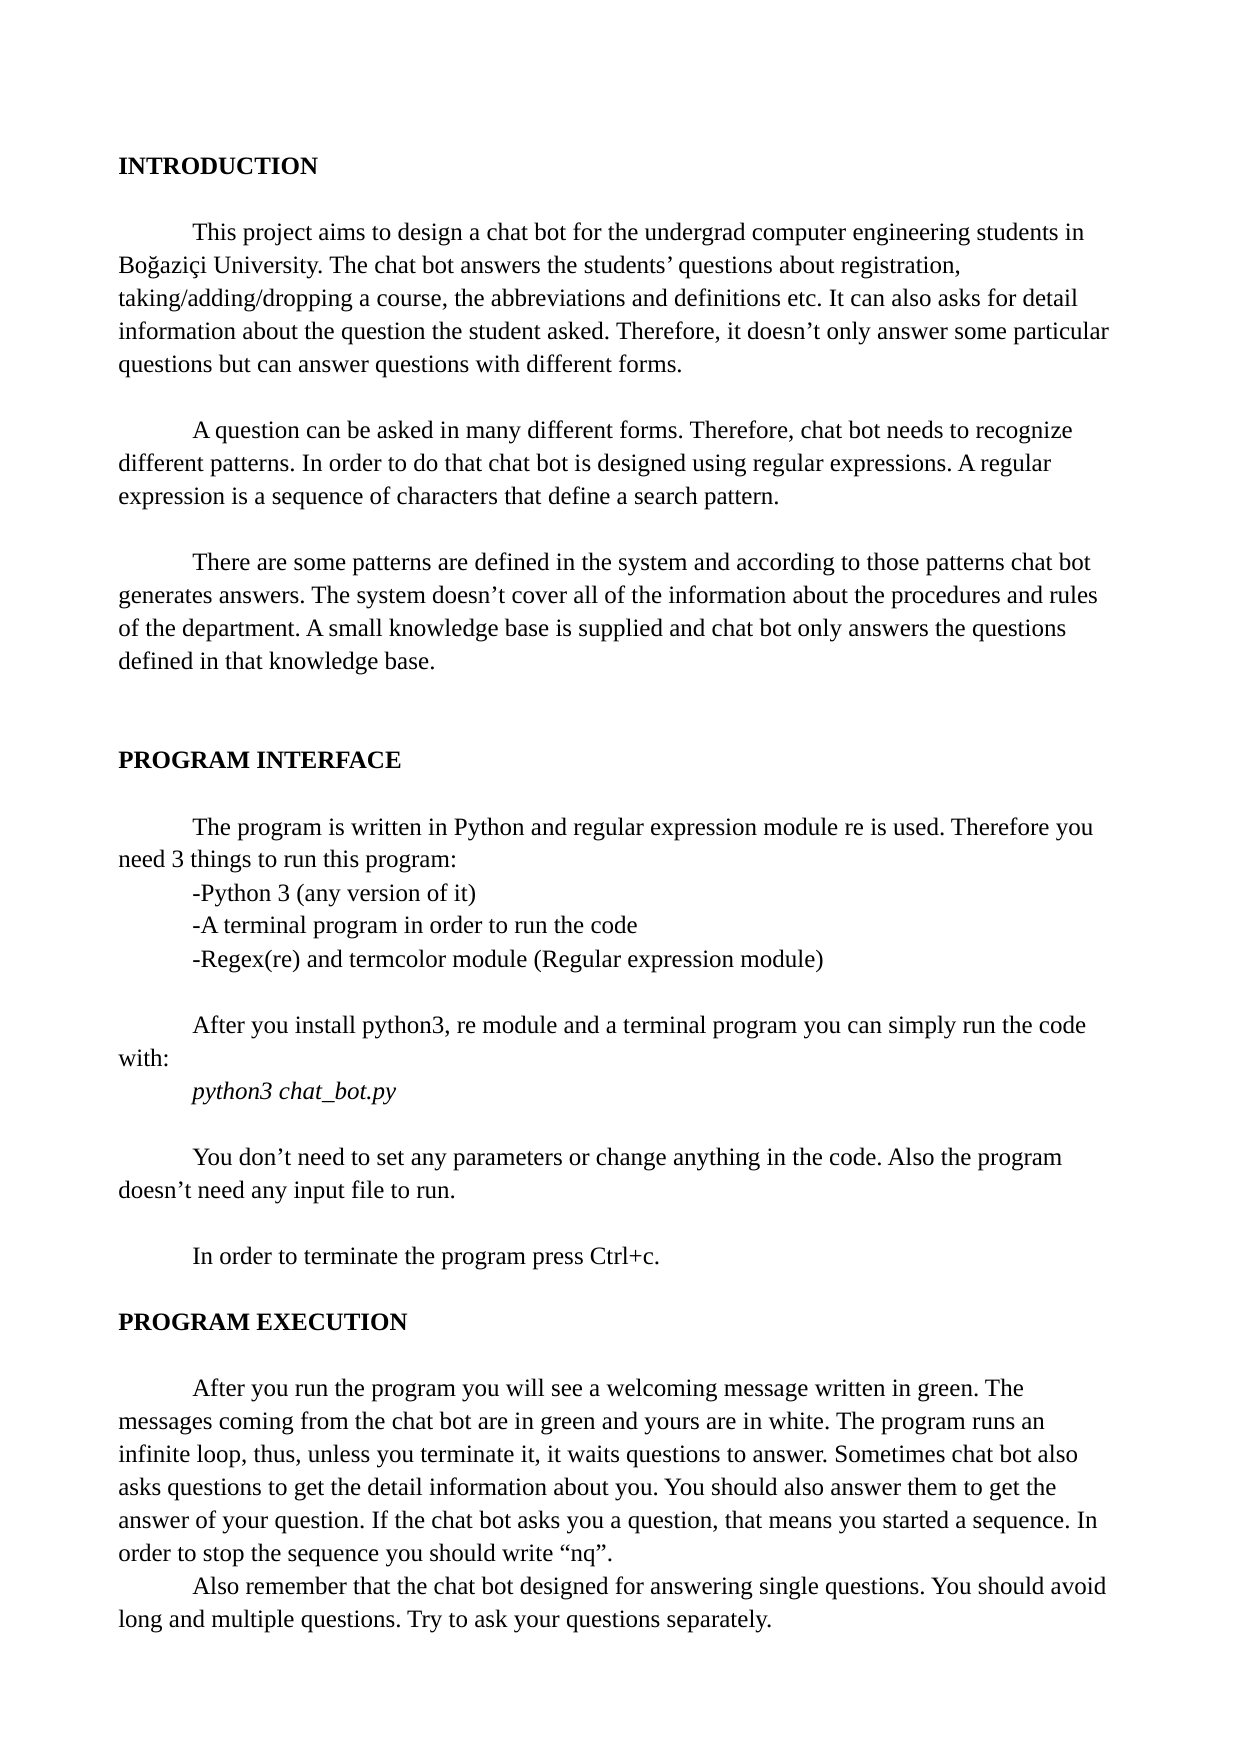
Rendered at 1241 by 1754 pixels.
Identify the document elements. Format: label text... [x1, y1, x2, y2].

text You don’t need to set any parameters or change anything in the code. Also the program doesn’t need any input file to run. [118, 1142, 1122, 1203]
text PROGRAM EXECUTION [118, 1307, 1122, 1336]
text -Regex(re) and termcolor module (Regular expression module) [118, 944, 1122, 972]
text After you run the program you will see a welcoming message written in green. The messages coming from the chat bot are in green and yours are in white. The program runs an infinite loop, thus, unless you terminate it, it waits questions to answer. Sometimes chat bot also asks questions to get the detail information about you. You should also answer them to get the answer of your question. If the chat bot asks you a question, that means you started a sequence. In order to stop the sequence you should write “nq”. [118, 1373, 1122, 1567]
text The program is written in Python and regular expression module re is used. Therefore you need 3 things to run this program: [118, 812, 1122, 873]
text In order to terminate the program press Ctrl+c. [118, 1241, 1122, 1269]
text This project aims to design a chat bot for the undergrad computer engineering students in Boğaziçi University. The chat bot answers the students’ questions about registration, taking/adding/dropping a course, the abbreviations and definitions etc. It can also asks for detail information about the question the student asked. Therefore, it doesn’t only answer some particular questions but can answer questions with different forms. [118, 217, 1122, 378]
text python3 chat_bot.py [118, 1076, 1122, 1104]
text -A terminal program in order to run the code [118, 911, 1122, 939]
text Also remember that the chat bot designed for answering single questions. You should avoid long and multiple questions. Try to ask your questions separately. [118, 1571, 1122, 1633]
text There are some patterns are defined in the system and according to those patterns chat bot generates answers. The system doesn’t cover all of the information about the procedures and rules of the department. A small knowledge base is supplied and chat bot only answers the questions defined in that knowledge base. [118, 547, 1122, 675]
text PROGRAM INTERFACE [118, 746, 1122, 774]
text After you install python3, re module and a terminal program you can simply run the code with: [118, 1010, 1122, 1071]
text INTRODUCTION [118, 151, 1122, 180]
text -Python 3 (any version of it) [118, 878, 1122, 906]
text A question can be asked in many different forms. Therefore, chat bot needs to recognize different patterns. In order to do that chat bot is designed using regular expressions. A regular expression is a sequence of characters that define a search pattern. [118, 415, 1122, 510]
